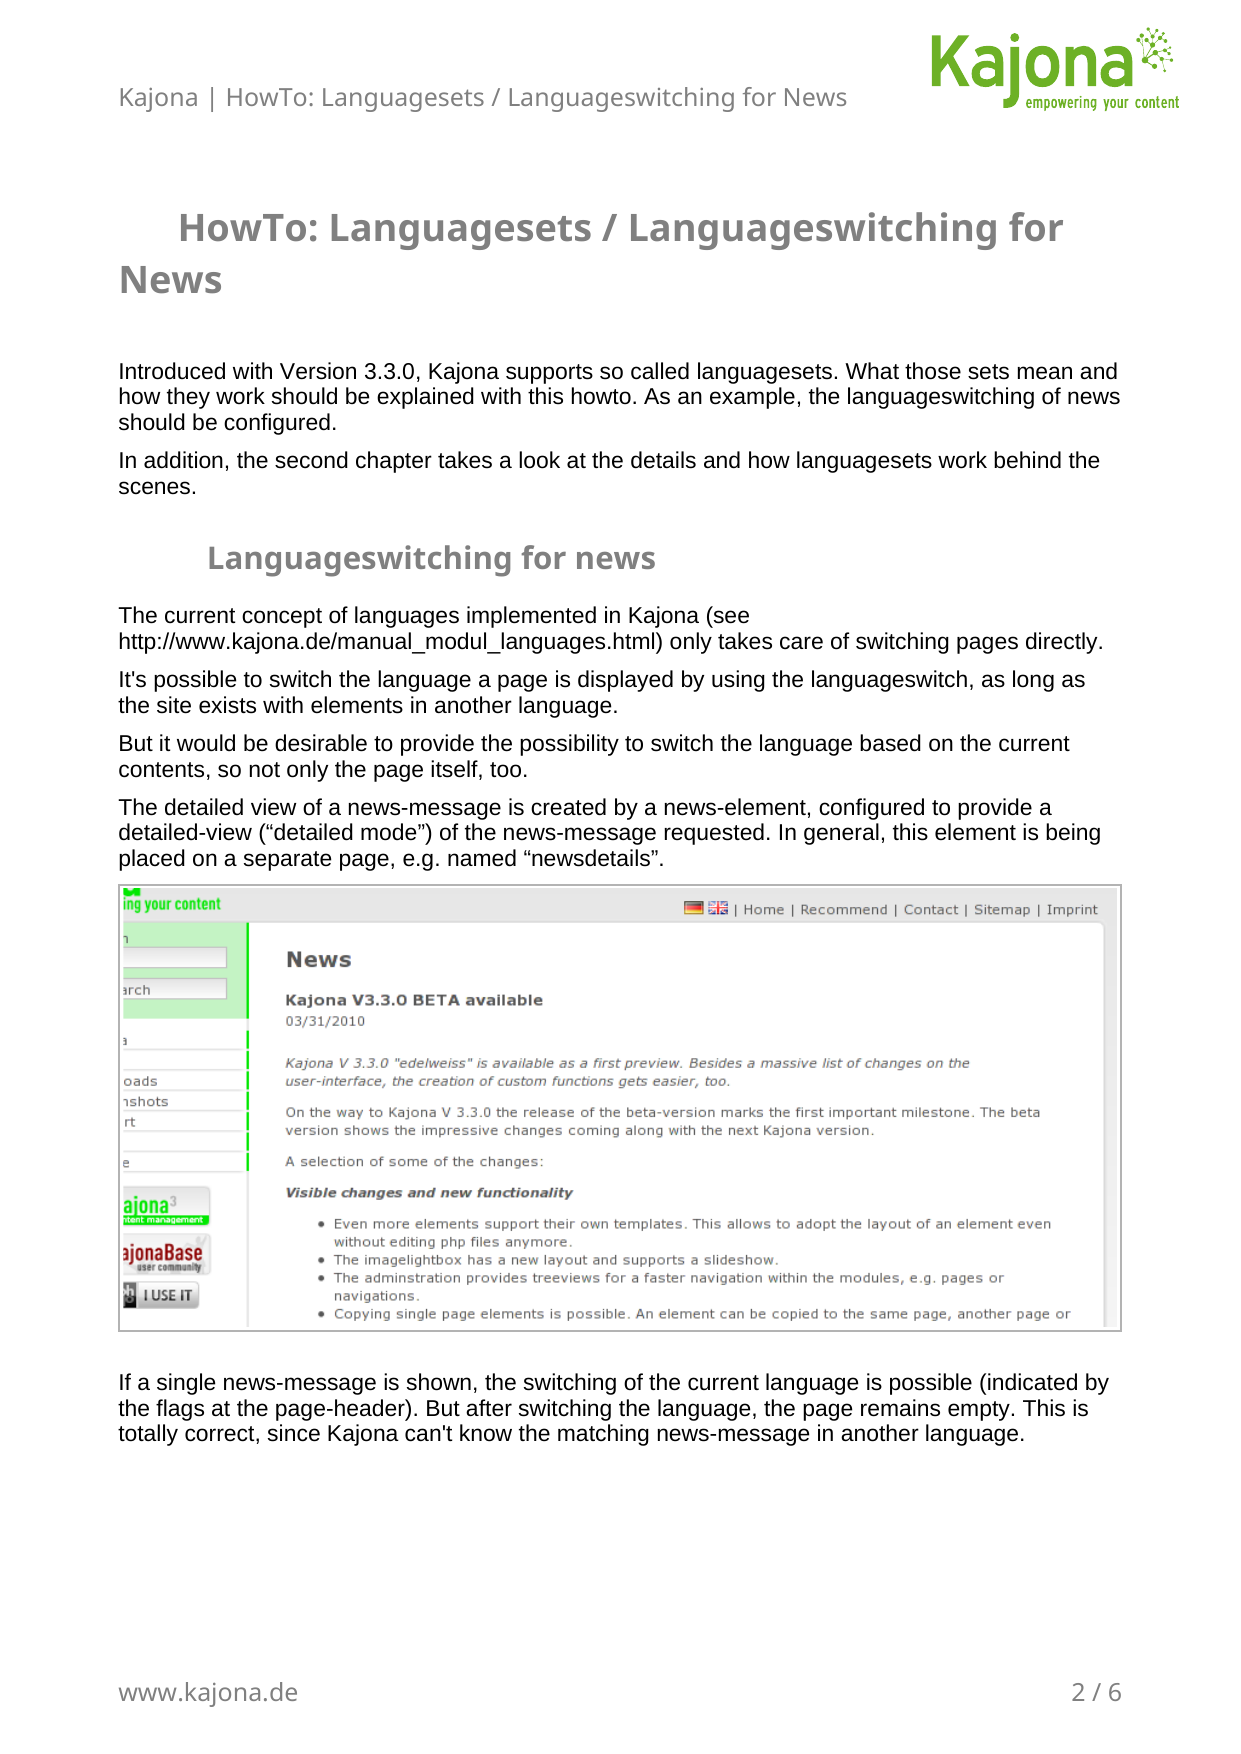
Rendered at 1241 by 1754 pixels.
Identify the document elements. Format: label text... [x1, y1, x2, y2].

text In addition, the second chapter takes a look at the details and how languagesets work behind the scenes. [118, 448, 1122, 499]
subtitle Languageswitching for news [118, 536, 1122, 579]
subtitle HowTo: Languagesets / Languageswitching for News [118, 201, 1122, 305]
picture [123, 888, 1117, 1327]
text The current concept of languages implemented in Kajona (see http://www.kajona.de/manual_modul_languages.html) only takes care of switching pages directly. [118, 603, 1122, 654]
text But it would be desirable to provide the possibility to switch the language based on the current contents, so not only the page itself, too. [118, 731, 1122, 782]
text The detailed view of a news-message is created by a news-element, configured to provide a detailed-view (“detailed mode”) of the news-message requested. In general, this element is being placed on a separate page, e.g. named “newsdetails”. [118, 794, 1122, 871]
text Introduced with Version 3.3.0, Kajona supports so called languagesets. What those sets mean and how they work should be explained with this howto. As an example, the languageswitching of news should be configured. [118, 358, 1122, 435]
text It's possible to switch the language a page is displayed by using the languageswitch, as long as the site exists with elements in another language. [118, 667, 1122, 718]
text If a single news-message is shown, the switching of the current language is possible (indicated by the flags at the page-header). But after switching the language, the page remains empty. This is totally correct, since Kajona can't know the matching news-message in another language. [118, 1370, 1122, 1447]
